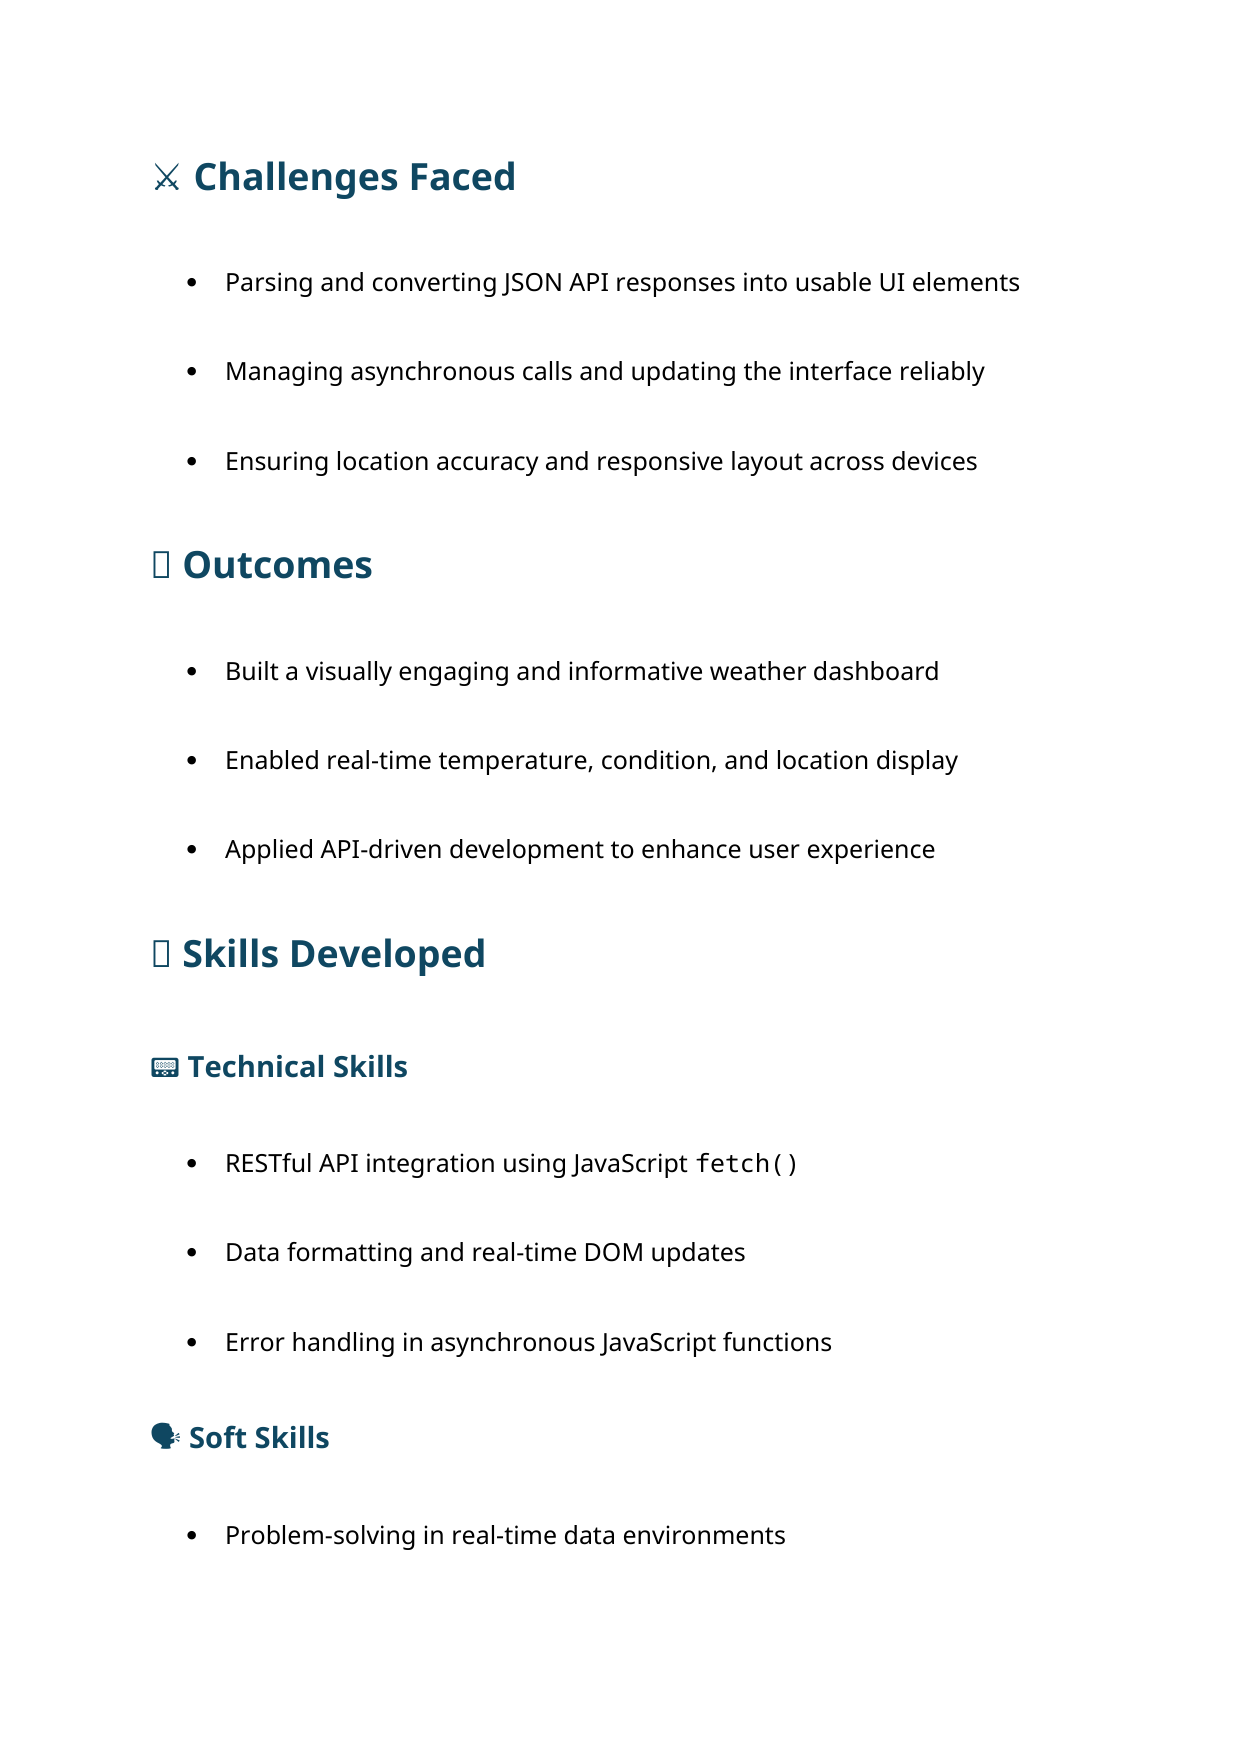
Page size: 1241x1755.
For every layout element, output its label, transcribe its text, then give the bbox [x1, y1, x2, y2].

subtitle 🔧 Skills Developed [150, 927, 1090, 978]
list Enabled real-time temperature, condition, and location display [187, 742, 1090, 776]
list Data formatting and real-time DOM updates [187, 1235, 1090, 1269]
subtitle ⚔️ Challenges Faced [150, 150, 1090, 201]
list Error handling in asynchronous JavaScript functions [187, 1324, 1090, 1358]
subtitle 📟 Technical Skills [150, 1046, 1090, 1086]
list RESTful API integration using JavaScript fetch() [187, 1146, 1090, 1180]
list Ensuring location accuracy and responsive layout across devices [187, 443, 1090, 477]
list Problem-solving in real-time data environments [187, 1517, 1090, 1552]
subtitle 🗣️ Soft Skills [150, 1418, 1090, 1457]
list Applied API-driven development to enhance user experience [187, 832, 1090, 866]
list Parsing and converting JSON API responses into usable UI elements [187, 265, 1090, 299]
subtitle 🎯 Outcomes [150, 538, 1090, 589]
list Built a visually engaging and informative weather dashboard [187, 653, 1090, 687]
list Managing asynchronous calls and updating the interface reliably [187, 354, 1090, 388]
